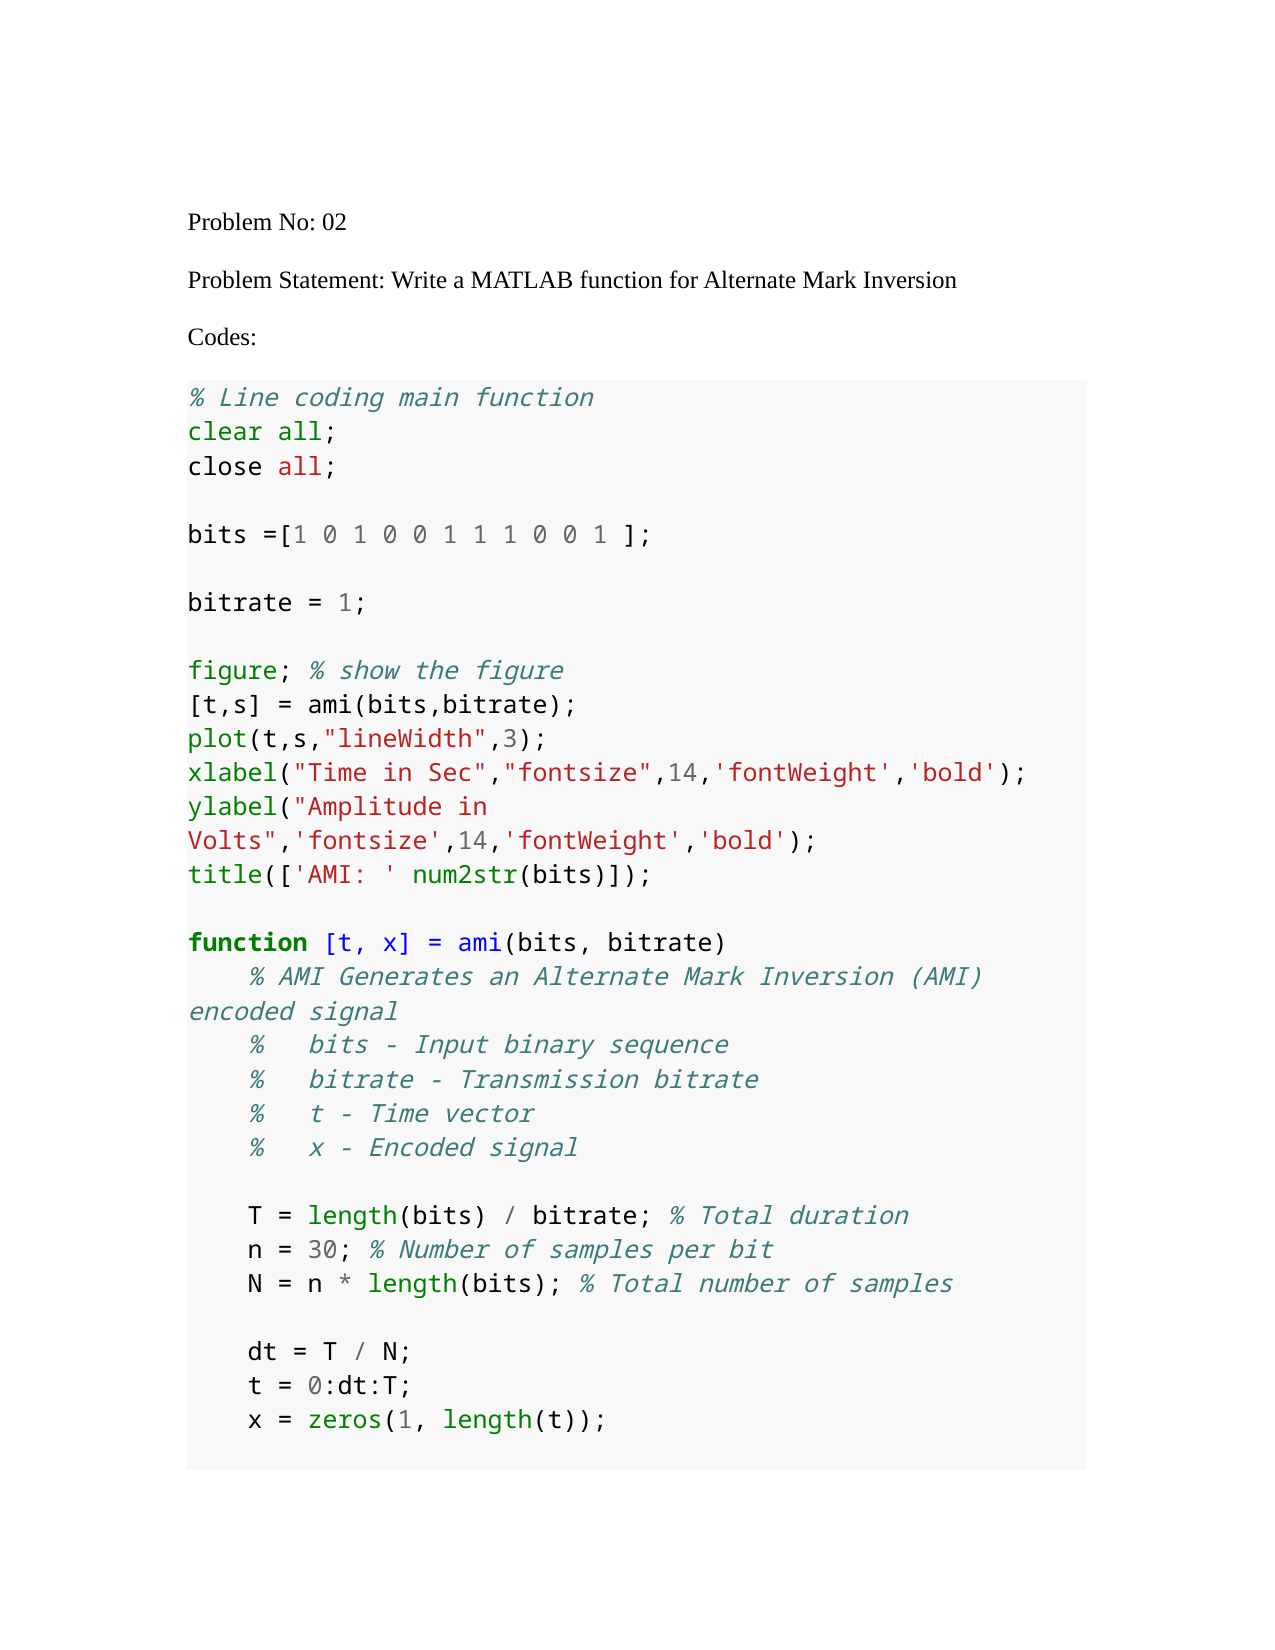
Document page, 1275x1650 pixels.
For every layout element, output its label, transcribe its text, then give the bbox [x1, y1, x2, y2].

text figure; % show the figure [187, 652, 1087, 687]
text bitrate = 1; [187, 584, 1087, 618]
text % bits - Input binary sequence [187, 1027, 1087, 1061]
text % t - Time vector [187, 1095, 1087, 1129]
text % Line coding main function [187, 380, 1087, 414]
text N = n * length(bits); % Total number of samples [187, 1266, 1087, 1300]
text Codes: [187, 322, 1087, 351]
text clear all; [187, 414, 1087, 448]
text ylabel("Amplitude in Volts",'fontsize',14,'fontWeight','bold'); [187, 789, 1087, 857]
text [t,s] = ami(bits,bitrate); [187, 687, 1087, 721]
text xlabel("Time in Sec","fontsize",14,'fontWeight','bold'); [187, 755, 1087, 789]
text % x - Encoded signal [187, 1129, 1087, 1163]
text title(['AMI: ' num2str(bits)]); [187, 857, 1087, 891]
text % AMI Generates an Alternate Mark Inversion (AMI) encoded signal [187, 959, 1087, 1027]
text n = 30; % Number of samples per bit [187, 1232, 1087, 1266]
text % bitrate - Transmission bitrate [187, 1061, 1087, 1095]
text Problem Statement: Write a MATLAB function for Alternate Mark Inversion [187, 265, 1087, 294]
text t = 0:dt:T; [187, 1368, 1087, 1402]
text dt = T / N; [187, 1334, 1087, 1368]
text function [t, x] = ami(bits, bitrate) [187, 925, 1087, 959]
text x = zeros(1, length(t)); [187, 1402, 1087, 1436]
text Problem No: 02 [187, 207, 1087, 236]
text T = length(bits) / bitrate; % Total duration [187, 1197, 1087, 1232]
text close all; [187, 448, 1087, 482]
text plot(t,s,"lineWidth",3); [187, 721, 1087, 755]
text bits =[1 0 1 0 0 1 1 1 0 0 1 ]; [187, 516, 1087, 550]
